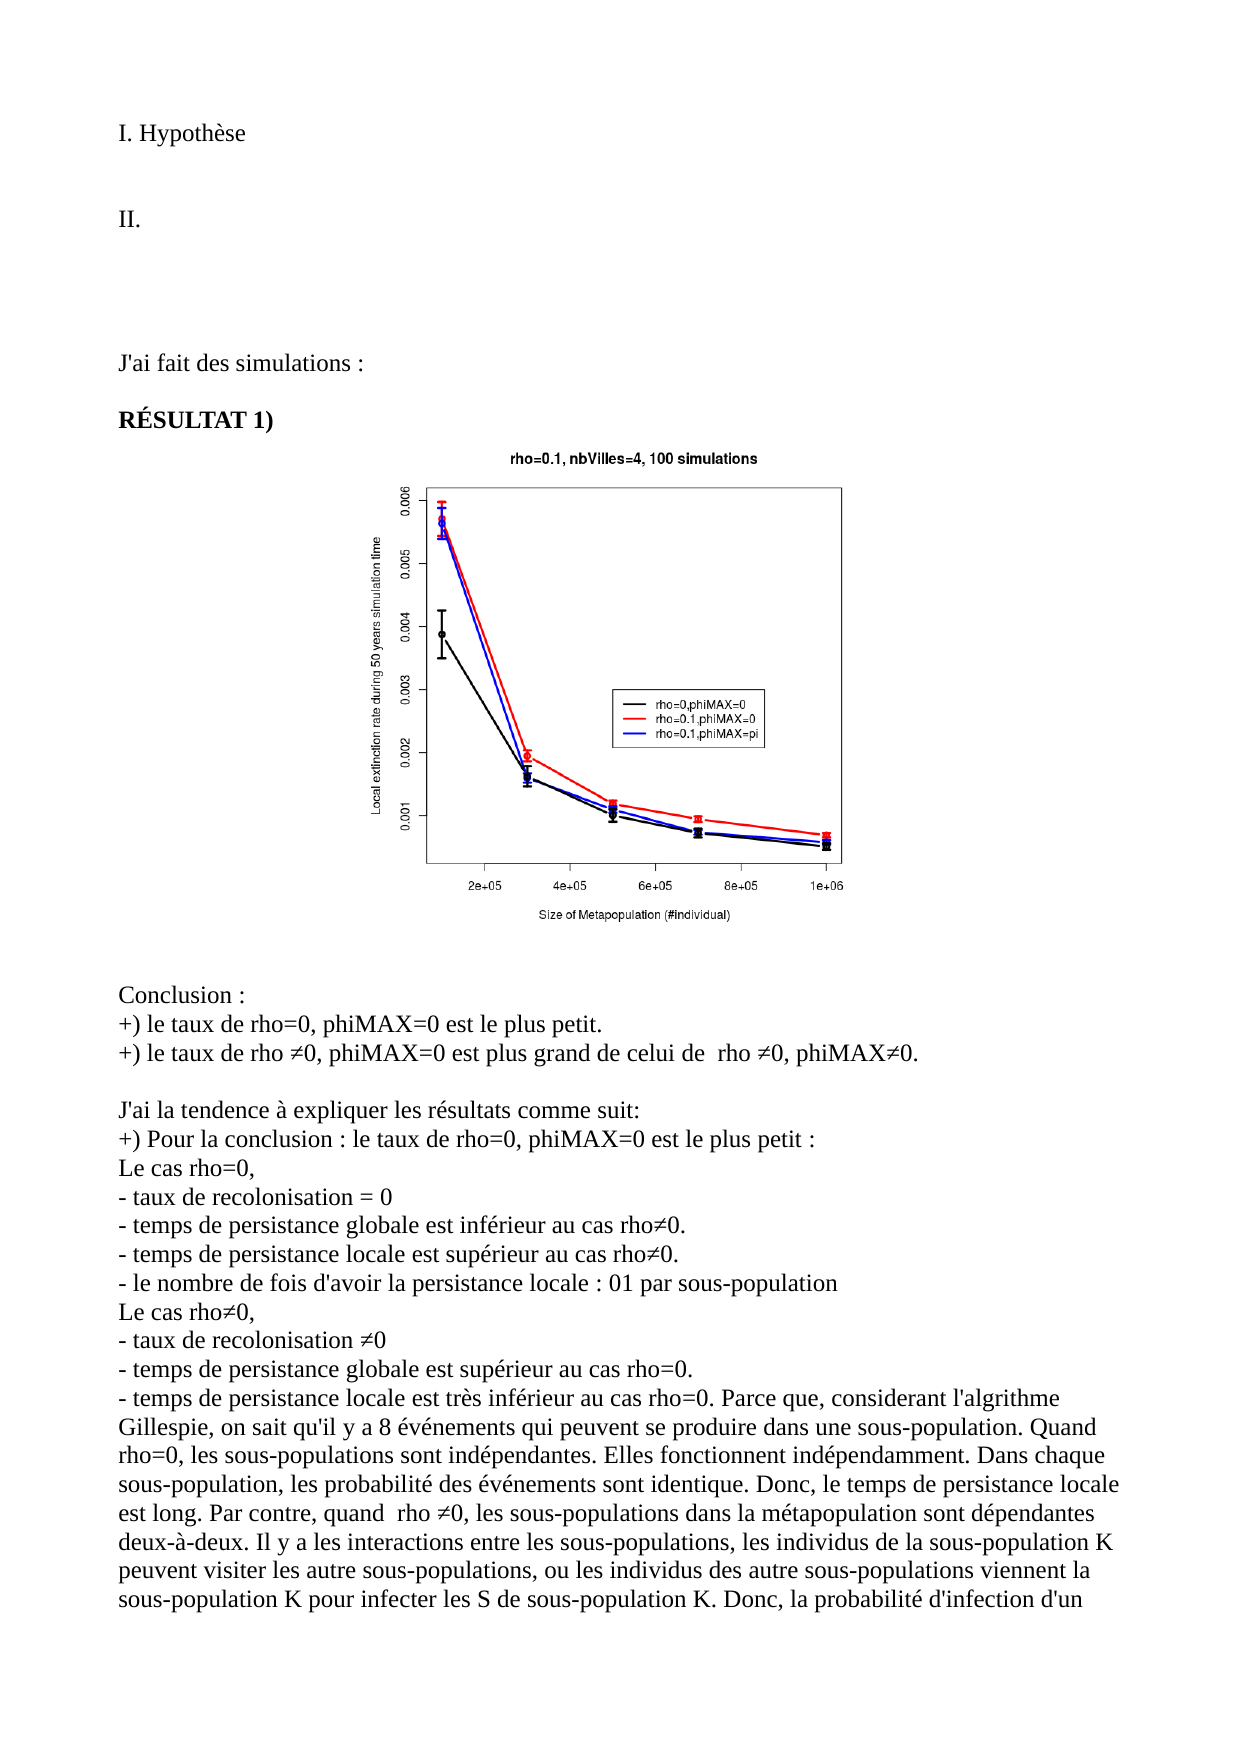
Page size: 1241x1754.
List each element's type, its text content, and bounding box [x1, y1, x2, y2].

text - le nombre de fois d'avoir la persistance locale : 01 par sous-population [118, 1268, 1122, 1297]
text Le cas rho=0, [118, 1153, 1122, 1182]
text - temps de persistance globale est inférieur au cas rho≠0. [118, 1211, 1122, 1239]
text +) le taux de rho ≠0, phiMAX=0 est plus grand de celui de rho ≠0, phiMAX≠0. [118, 1038, 1122, 1067]
text - temps de persistance locale est supérieur au cas rho≠0. [118, 1239, 1122, 1268]
text J'ai fait des simulations : [118, 348, 1122, 377]
text J'ai la tendence à expliquer les résultats comme suit: [118, 1096, 1122, 1124]
text +) le taux de rho=0, phiMAX=0 est le plus petit. [118, 1009, 1122, 1038]
text - temps de persistance globale est supérieur au cas rho=0. [118, 1354, 1122, 1383]
text I. Hypothèse [118, 118, 1122, 147]
text RÉSULTAT 1) [118, 406, 1122, 434]
text Conclusion : [118, 981, 1122, 1009]
picture [370, 434, 871, 933]
text +) Pour la conclusion : le taux de rho=0, phiMAX=0 est le plus petit : [118, 1124, 1122, 1153]
text - taux de recolonisation = 0 [118, 1182, 1122, 1211]
text - taux de recolonisation ≠0 [118, 1326, 1122, 1354]
text II. [118, 204, 1122, 233]
text Le cas rho≠0, [118, 1297, 1122, 1326]
text - temps de persistance locale est très inférieur au cas rho=0. Parce que, considerant l'algrithme Gillespie, on sait qu'il y a 8 événements qui peuvent se produire dans une sous-population. Quand rho=0, les sous-populations sont indépendantes. Elles fonctionnent indépendamment. Dans chaque sous-population, les probabilité des événements sont identique. Donc, le temps de persistance locale est long. Par contre, quand rho ≠0, les sous-populations dans la métapopulation sont dépendantes deux-à-deux. Il y a les interactions entre les sous-populations, les individus de la sous-population K peuvent visiter les autre sous-populations, ou les individus des autre sous-populations viennent la sous-population K pour infecter les S de sous-population K. Donc, la probabilité d'infection d'un [118, 1383, 1122, 1613]
